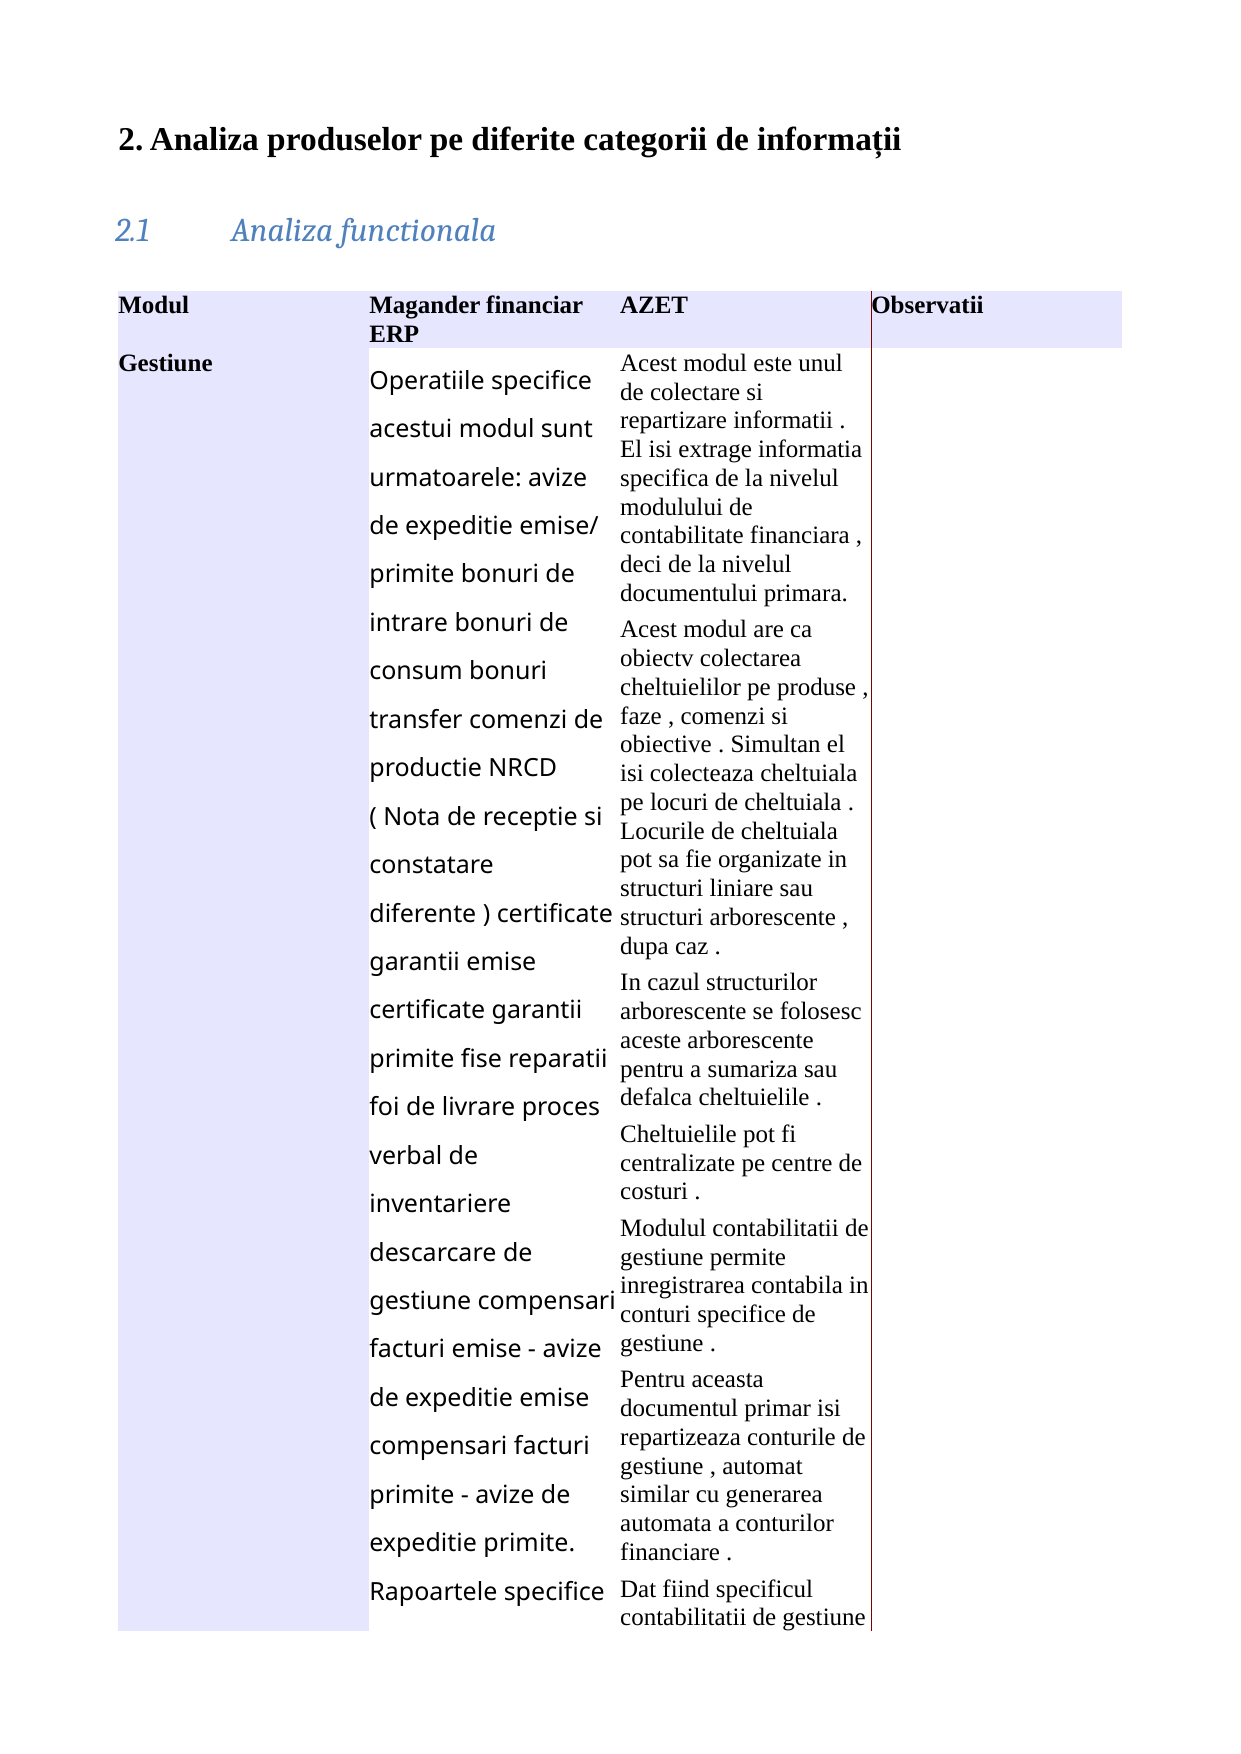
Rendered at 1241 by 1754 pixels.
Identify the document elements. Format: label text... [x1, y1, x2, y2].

text 2. Analiza produselor pe diferite categorii de informații [118, 118, 1122, 157]
table_header Magander financiar ERP [369, 291, 620, 348]
table_header AZET [620, 291, 871, 348]
table_cell Gestiune [118, 348, 369, 1631]
table_header Observatii [872, 291, 1122, 348]
table_cell [872, 348, 1122, 1631]
table_cell Operatiile specifice acestui modul sunt urmatoarele: avize de expeditie emise/ primite bonuri de intrare bonuri de consum bonuri transfer comenzi de productie NRCD ( Nota de receptie si constatare diferente ) certificate garantii emise certificate garantii primite fise reparatii foi de livrare proces verbal de inventariere descarcare de gestiune compensari facturi emise - avize de expeditie emise compensari facturi primite - avize de expeditie primite. Rapoartele specifice [369, 348, 620, 1631]
table_cell Acest modul este unul de colectare si repartizare informatii . El isi extrage informatia specifica de la nivelul modulului de contabilitate financiara , deci de la nivelul documentului primara. Acest modul are ca obiectv colectarea cheltuielilor pe produse , faze , comenzi si obiective . Simultan el isi colecteaza cheltuiala pe locuri de cheltuiala . Locurile de cheltuiala pot sa fie organizate in structuri liniare sau structuri arborescente , dupa caz . In cazul structurilor arborescente se folosesc aceste arborescente pentru a sumariza sau defalca cheltuielile . Cheltuielile pot fi centralizate pe centre de costuri . Modulul contabilitatii de gestiune permite inregistrarea contabila in conturi specifice de gestiune . Pentru aceasta documentul primar isi repartizeaza conturile de gestiune , automat similar cu generarea automata a conturilor financiare . Dat fiind specificul contabilitatii de gestiune [620, 348, 871, 1631]
table_header Modul [118, 291, 369, 348]
list Analiza functionala [115, 211, 1122, 249]
